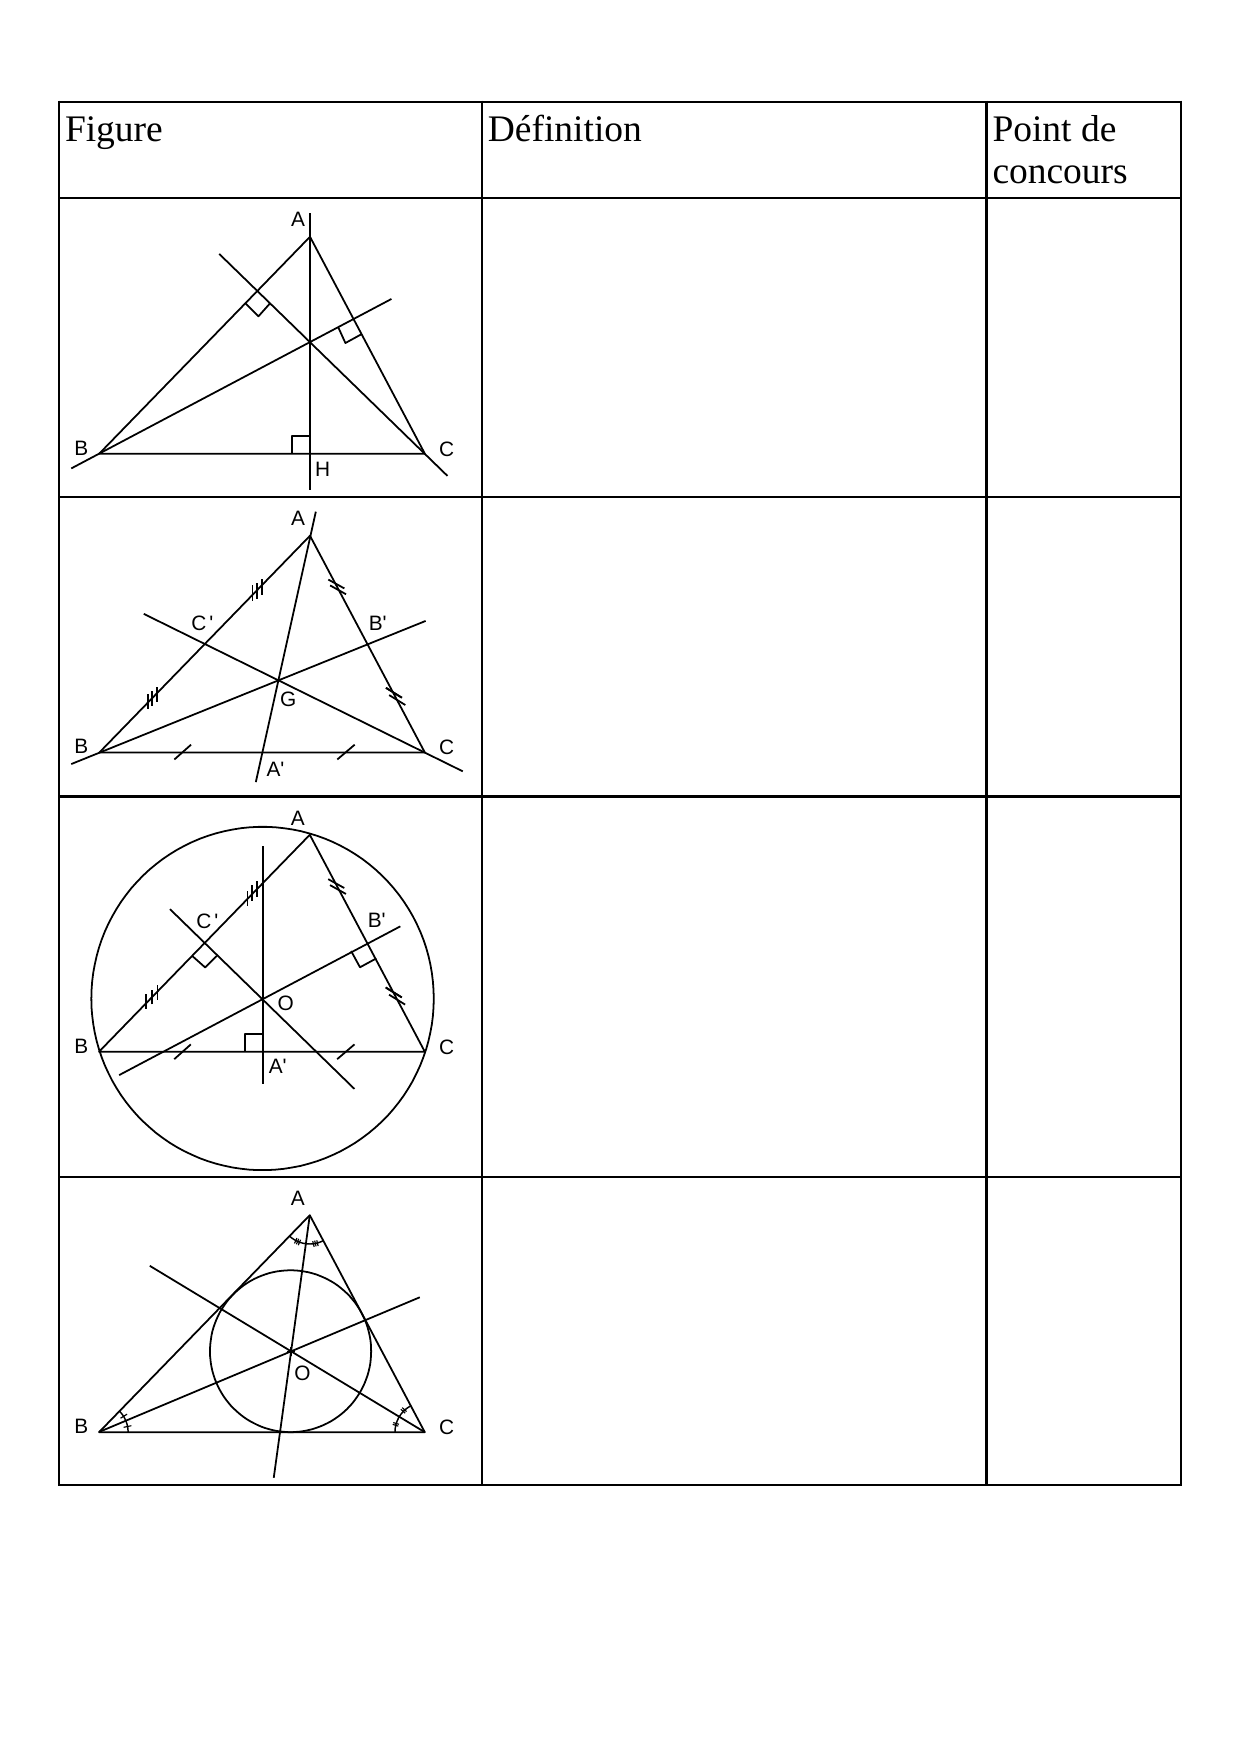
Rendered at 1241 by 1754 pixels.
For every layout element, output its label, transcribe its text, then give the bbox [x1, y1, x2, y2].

table_cell [988, 199, 1180, 496]
table_cell [988, 1178, 1180, 1484]
table_cell [483, 798, 985, 1176]
table_cell [483, 1178, 985, 1484]
table_cell [988, 798, 1180, 1176]
table_cell [60, 199, 481, 496]
table_header Définition [483, 103, 985, 197]
table_header Point de concours [988, 103, 1180, 197]
table_header Figure [60, 103, 481, 197]
table_cell [60, 798, 481, 1176]
table_cell [483, 199, 985, 496]
table_cell [60, 498, 481, 795]
table_cell [988, 498, 1180, 795]
table_cell [60, 1178, 481, 1484]
table_cell [483, 498, 985, 795]
